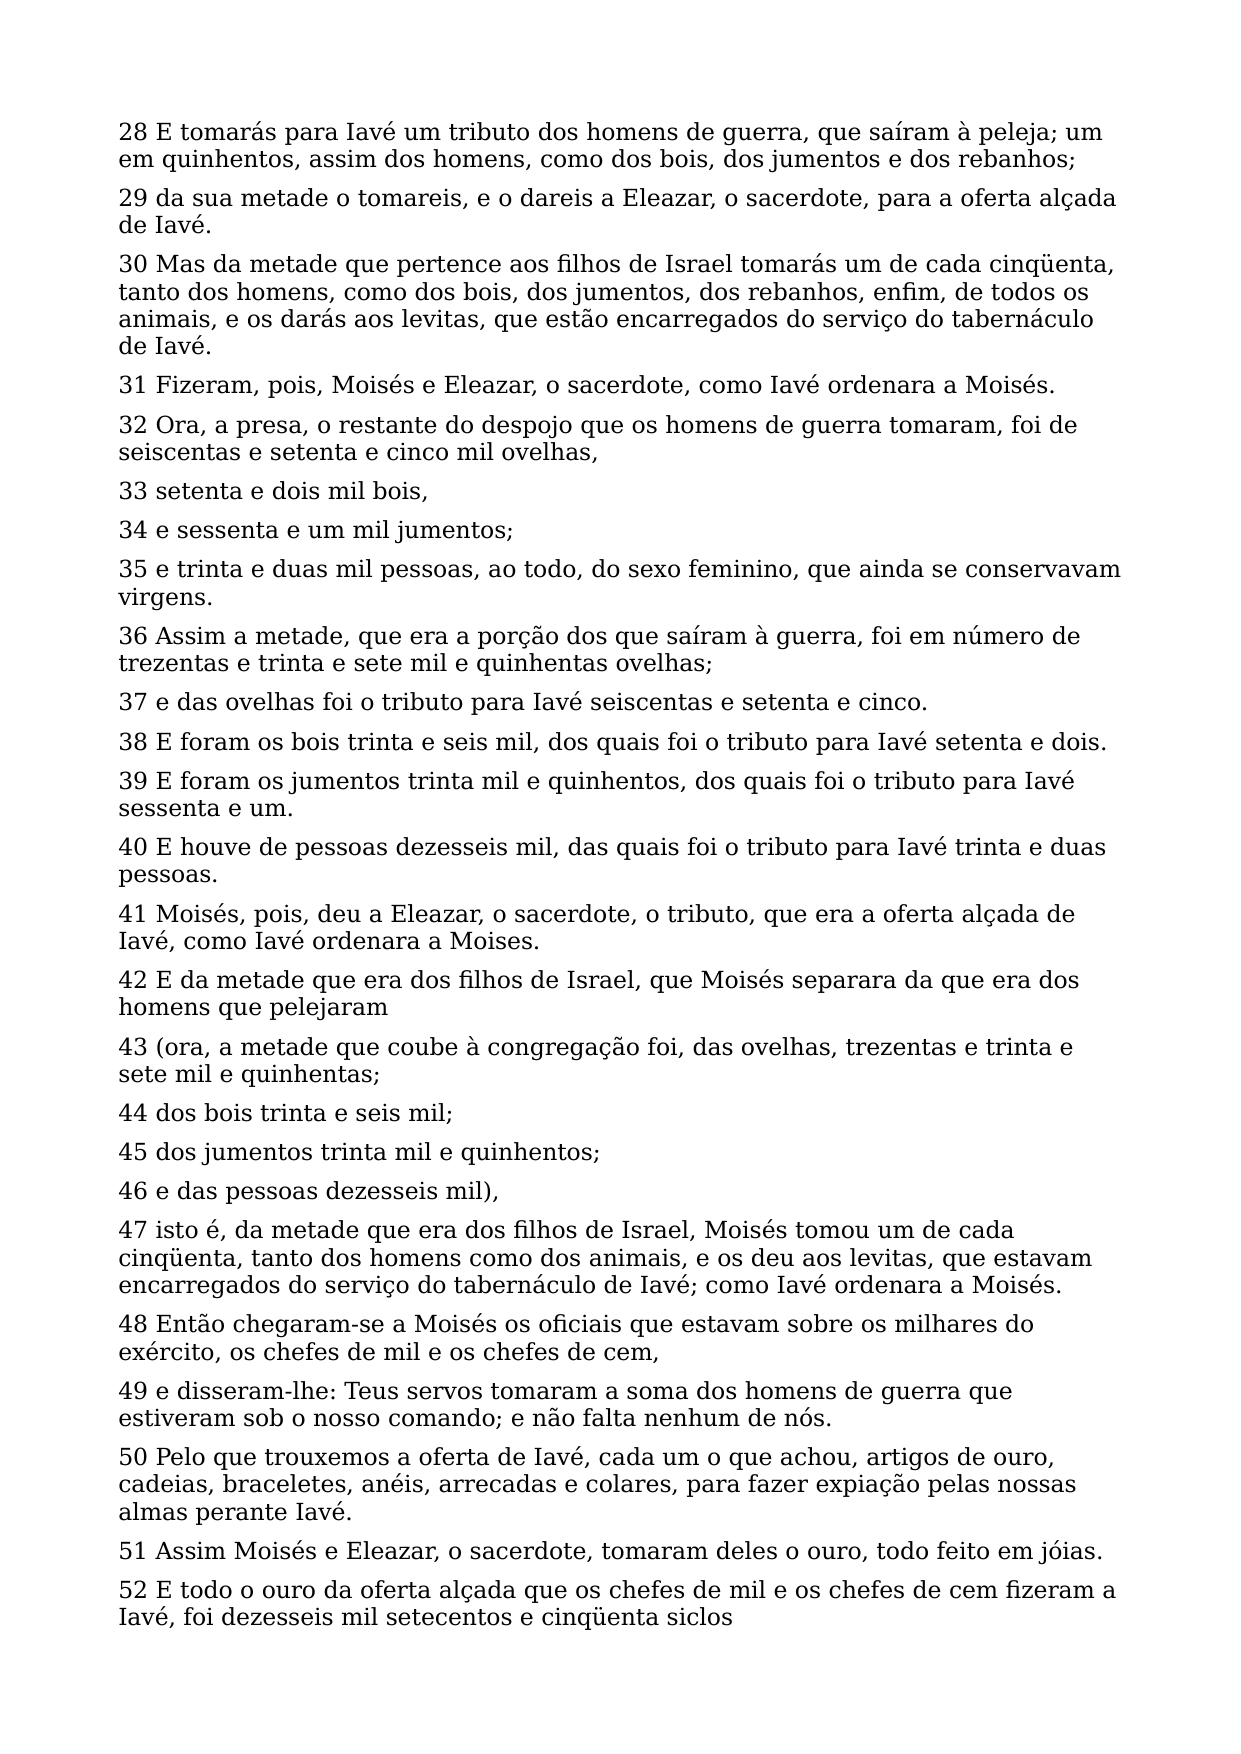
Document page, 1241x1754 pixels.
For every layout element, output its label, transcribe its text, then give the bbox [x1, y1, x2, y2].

text 30 Mas da metade que pertence aos filhos de Israel tomarás um de cada cinqüenta, tanto dos homens, como dos bois, dos jumentos, dos rebanhos, enfim, de todos os animais, e os darás aos levitas, que estão encarregados do serviço do tabernáculo de Iavé. [118, 251, 1122, 360]
text 28 E tomarás para Iavé um tributo dos homens de guerra, que saíram à peleja; um em quinhentos, assim dos homens, como dos bois, dos jumentos e dos rebanhos; [118, 118, 1122, 173]
text 52 E todo o ouro da oferta alçada que os chefes de mil e os chefes de cem fizeram a Iavé, foi dezesseis mil setecentos e cinqüenta siclos [118, 1577, 1122, 1631]
text 47 isto é, da metade que era dos filhos de Israel, Moisés tomou um de cada cinqüenta, tanto dos homens como dos animais, e os deu aos levitas, que estavam encarregados do serviço do tabernáculo de Iavé; como Iavé ordenara a Moisés. [118, 1217, 1122, 1299]
text 33 setenta e dois mil bois, [118, 478, 1122, 505]
text 48 Então chegaram-se a Moisés os oficiais que estavam sobre os milhares do exército, os chefes de mil e os chefes de cem, [118, 1311, 1122, 1365]
text 35 e trinta e duas mil pessoas, ao todo, do sexo feminino, que ainda se conservavam virgens. [118, 556, 1122, 611]
text 36 Assim a metade, que era a porção dos que saíram à guerra, foi em número de trezentas e trinta e sete mil e quinhentas ovelhas; [118, 622, 1122, 677]
text 42 E da metade que era dos filhos de Israel, que Moisés separara da que era dos homens que pelejaram [118, 967, 1122, 1021]
text 46 e das pessoas dezesseis mil), [118, 1178, 1122, 1205]
text 43 (ora, a metade que coube à congregação foi, das ovelhas, trezentas e trinta e sete mil e quinhentas; [118, 1033, 1122, 1088]
text 37 e das ovelhas foi o tributo para Iavé seiscentas e setenta e cinco. [118, 689, 1122, 716]
text 32 Ora, a presa, o restante do despojo que os homens de guerra tomaram, foi de seiscentas e setenta e cinco mil ovelhas, [118, 411, 1122, 466]
text 38 E foram os bois trinta e seis mil, dos quais foi o tributo para Iavé setenta e dois. [118, 728, 1122, 755]
text 49 e disseram-lhe: Teus servos tomaram a soma dos homens de guerra que estiveram sob o nosso comando; e não falta nenhum de nós. [118, 1377, 1122, 1432]
text 29 da sua metade o tomareis, e o dareis a Eleazar, o sacerdote, para a oferta alçada de Iavé. [118, 184, 1122, 239]
text 34 e sessenta e um mil jumentos; [118, 517, 1122, 544]
text 51 Assim Moisés e Eleazar, o sacerdote, tomaram deles o ouro, todo feito em jóias. [118, 1537, 1122, 1565]
text 40 E houve de pessoas dezesseis mil, das quais foi o tributo para Iavé trinta e duas pessoas. [118, 834, 1122, 888]
text 44 dos bois trinta e seis mil; [118, 1099, 1122, 1127]
text 39 E foram os jumentos trinta mil e quinhentos, dos quais foi o tributo para Iavé sessenta e um. [118, 767, 1122, 822]
text 50 Pelo que trouxemos a oferta de Iavé, cada um o que achou, artigos de ouro, cadeias, braceletes, anéis, arrecadas e colares, para fazer expiação pelas nossas almas perante Iavé. [118, 1444, 1122, 1526]
text 41 Moisés, pois, deu a Eleazar, o sacerdote, o tributo, que era a oferta alçada de Iavé, como Iavé ordenara a Moises. [118, 900, 1122, 955]
text 31 Fizeram, pois, Moisés e Eleazar, o sacerdote, como Iavé ordenara a Moisés. [118, 372, 1122, 399]
text 45 dos jumentos trinta mil e quinhentos; [118, 1139, 1122, 1166]
